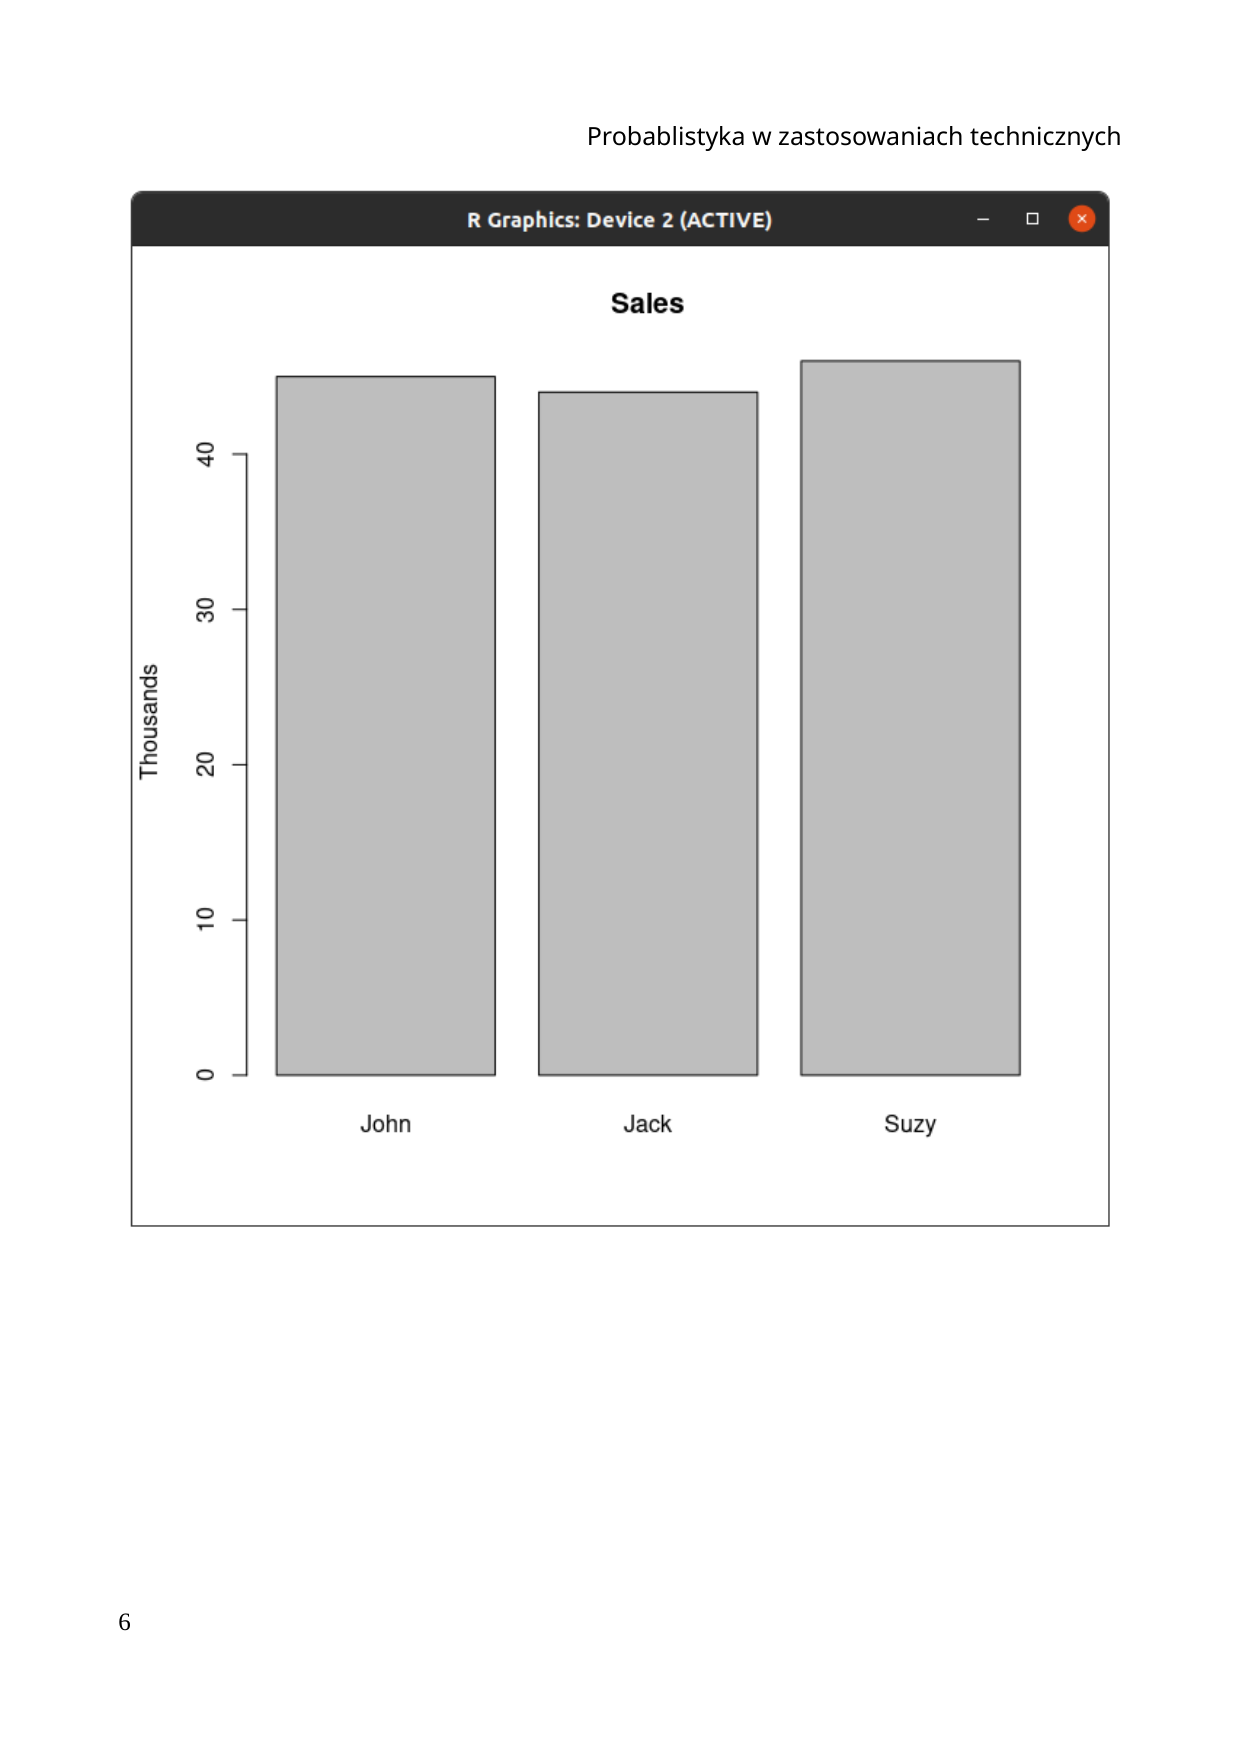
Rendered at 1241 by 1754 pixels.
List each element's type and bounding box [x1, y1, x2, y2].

picture [118, 181, 1123, 1240]
